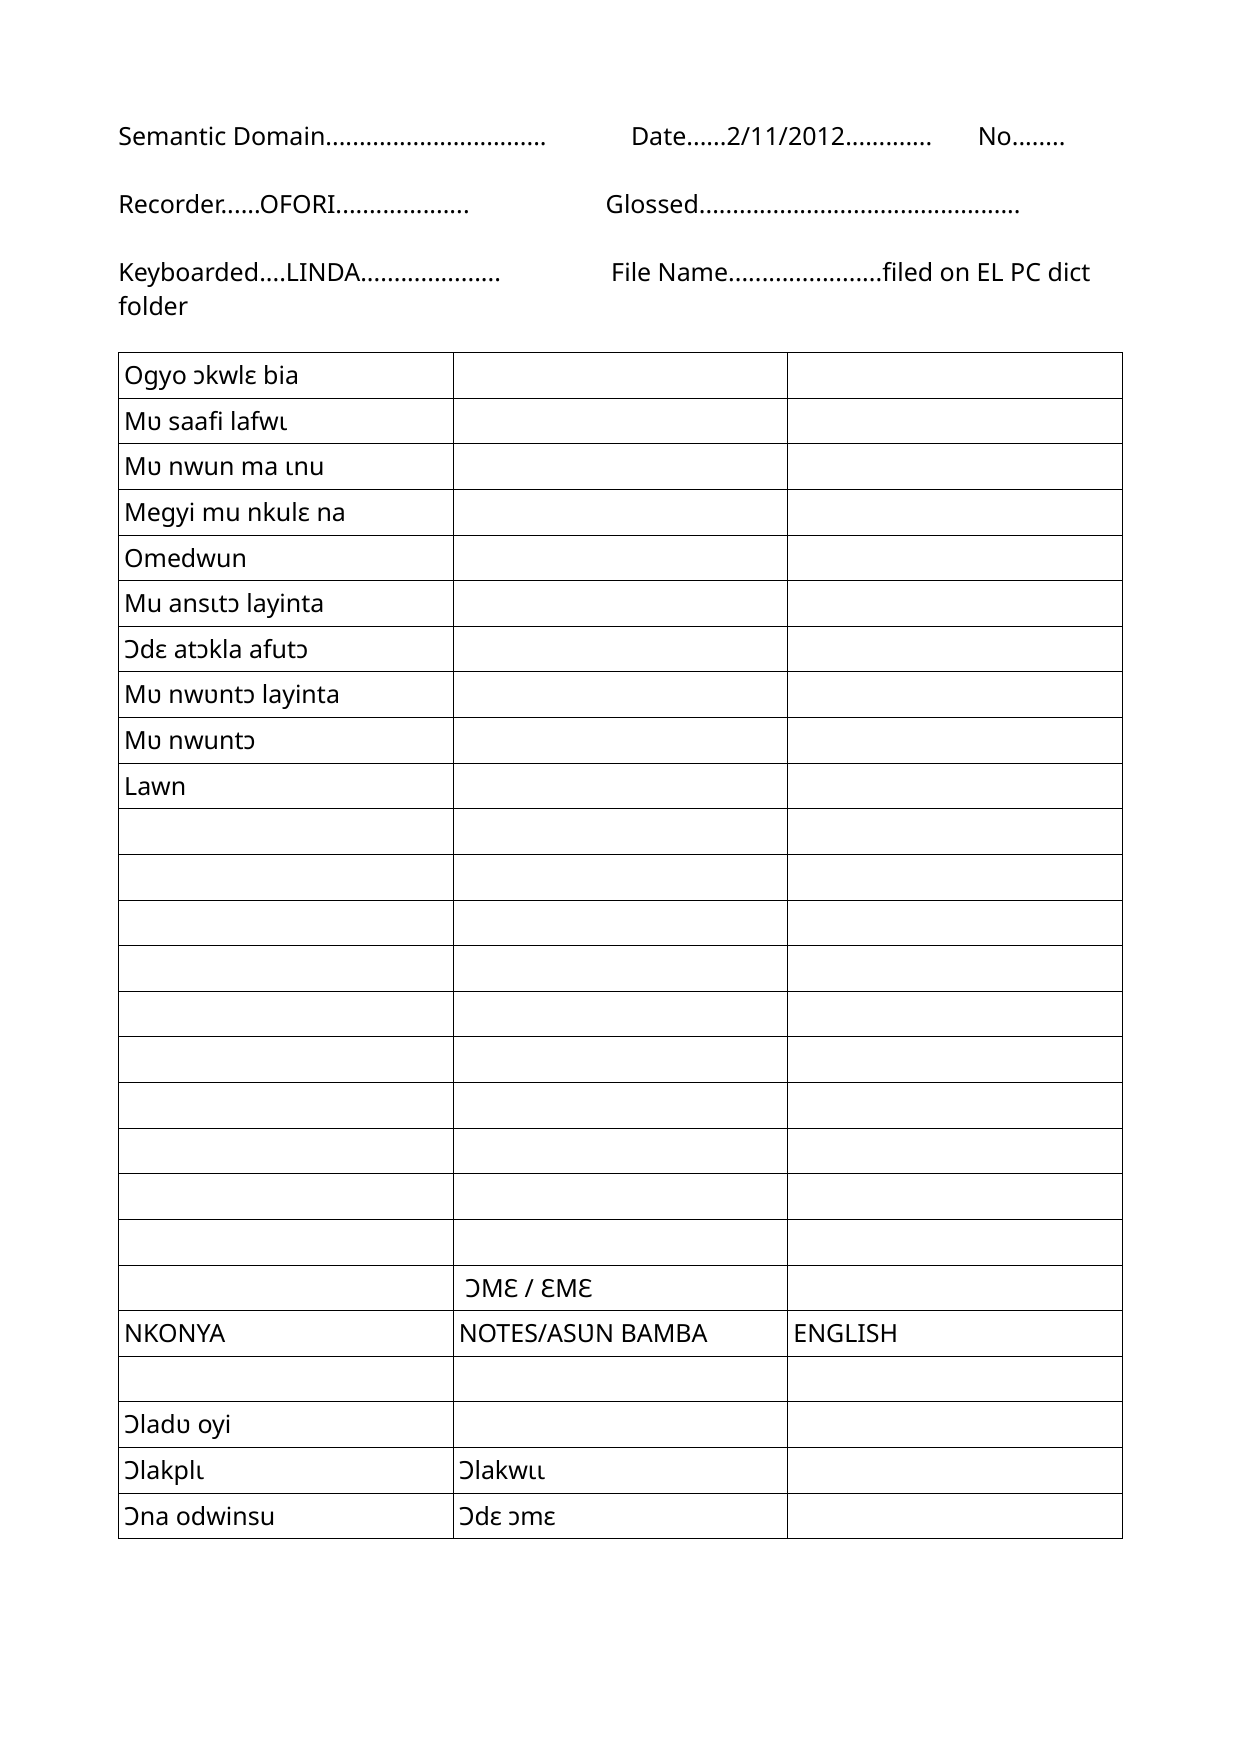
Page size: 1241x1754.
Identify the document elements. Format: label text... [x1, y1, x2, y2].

table_cell [454, 490, 787, 534]
table_cell [454, 1083, 787, 1128]
table_cell [119, 1083, 453, 1128]
table_cell Mu ansɩtɔ layinta [119, 581, 453, 626]
table_cell [788, 718, 1122, 763]
table_cell [454, 1220, 787, 1264]
table_cell [788, 1448, 1122, 1493]
table_cell [454, 764, 787, 808]
table_cell NKONYA [119, 1311, 453, 1356]
table_cell [119, 1357, 453, 1401]
table_cell [454, 718, 787, 763]
table_cell [454, 1357, 787, 1401]
table_cell Mʋ nwun ma ɩnu [119, 444, 453, 489]
table_cell [454, 672, 787, 717]
table_cell Mʋ nwuntɔ [119, 718, 453, 763]
table_cell [454, 901, 787, 945]
table_cell Omedwun [119, 536, 453, 580]
table_cell [788, 399, 1122, 443]
table_cell [119, 901, 453, 945]
table_cell [454, 992, 787, 1036]
table_cell [788, 992, 1122, 1036]
table_cell [788, 1037, 1122, 1082]
table_cell [119, 1266, 453, 1310]
table_cell [788, 901, 1122, 945]
table_cell Ɔladʋ oyi [119, 1402, 453, 1447]
table_cell [788, 672, 1122, 717]
table_cell [119, 1129, 453, 1173]
table_cell [788, 490, 1122, 534]
table_cell Ɔlakplɩ [119, 1448, 453, 1493]
table_cell [454, 809, 787, 854]
table_cell NOTES/ASƲN BAMBA [454, 1311, 787, 1356]
table_cell [454, 399, 787, 443]
table_cell Ɔna odwinsu [119, 1494, 453, 1538]
table_cell [119, 1220, 453, 1264]
table_cell [454, 946, 787, 991]
table_cell [454, 581, 787, 626]
table_cell Megyi mu nkulɛ na [119, 490, 453, 534]
table_cell [788, 946, 1122, 991]
table_cell [454, 1402, 787, 1447]
table_cell Ogyo ɔkwlɛ bia [119, 353, 453, 398]
table_cell [119, 946, 453, 991]
table_cell [788, 1220, 1122, 1264]
table_cell [788, 536, 1122, 580]
table_cell Lawn [119, 764, 453, 808]
table_cell [454, 353, 787, 398]
table_cell [454, 855, 787, 899]
table_cell [454, 1174, 787, 1219]
table_cell [119, 809, 453, 854]
table_cell Ɔdɛ ɔmɛ [454, 1494, 787, 1538]
table_cell [788, 1494, 1122, 1538]
table_cell [454, 1037, 787, 1082]
table_cell ENGLISH [788, 1311, 1122, 1356]
table_cell ƆMƐ / ƐMƐ [454, 1266, 787, 1310]
table_cell [454, 536, 787, 580]
table_cell [788, 764, 1122, 808]
table_cell [788, 1402, 1122, 1447]
table_cell Mʋ nwʋntɔ layinta [119, 672, 453, 717]
table_cell [119, 1037, 453, 1082]
table_cell [788, 1174, 1122, 1219]
table_cell [454, 444, 787, 489]
table_cell Ɔlakwɩɩ [454, 1448, 787, 1493]
table_cell [119, 992, 453, 1036]
table_cell [788, 1357, 1122, 1401]
table_cell [454, 627, 787, 671]
table_cell [788, 1129, 1122, 1173]
table_cell [788, 353, 1122, 398]
table_cell [788, 855, 1122, 899]
table_cell [454, 1129, 787, 1173]
table_cell [119, 855, 453, 899]
table_cell Ɔdɛ atɔkla afutɔ [119, 627, 453, 671]
table_cell [788, 581, 1122, 626]
table_cell [788, 1266, 1122, 1310]
table_cell [788, 444, 1122, 489]
table_cell [788, 809, 1122, 854]
table_cell [788, 1083, 1122, 1128]
table_cell Mʋ saafi lafwɩ [119, 399, 453, 443]
table_cell [788, 627, 1122, 671]
table_cell [119, 1174, 453, 1219]
